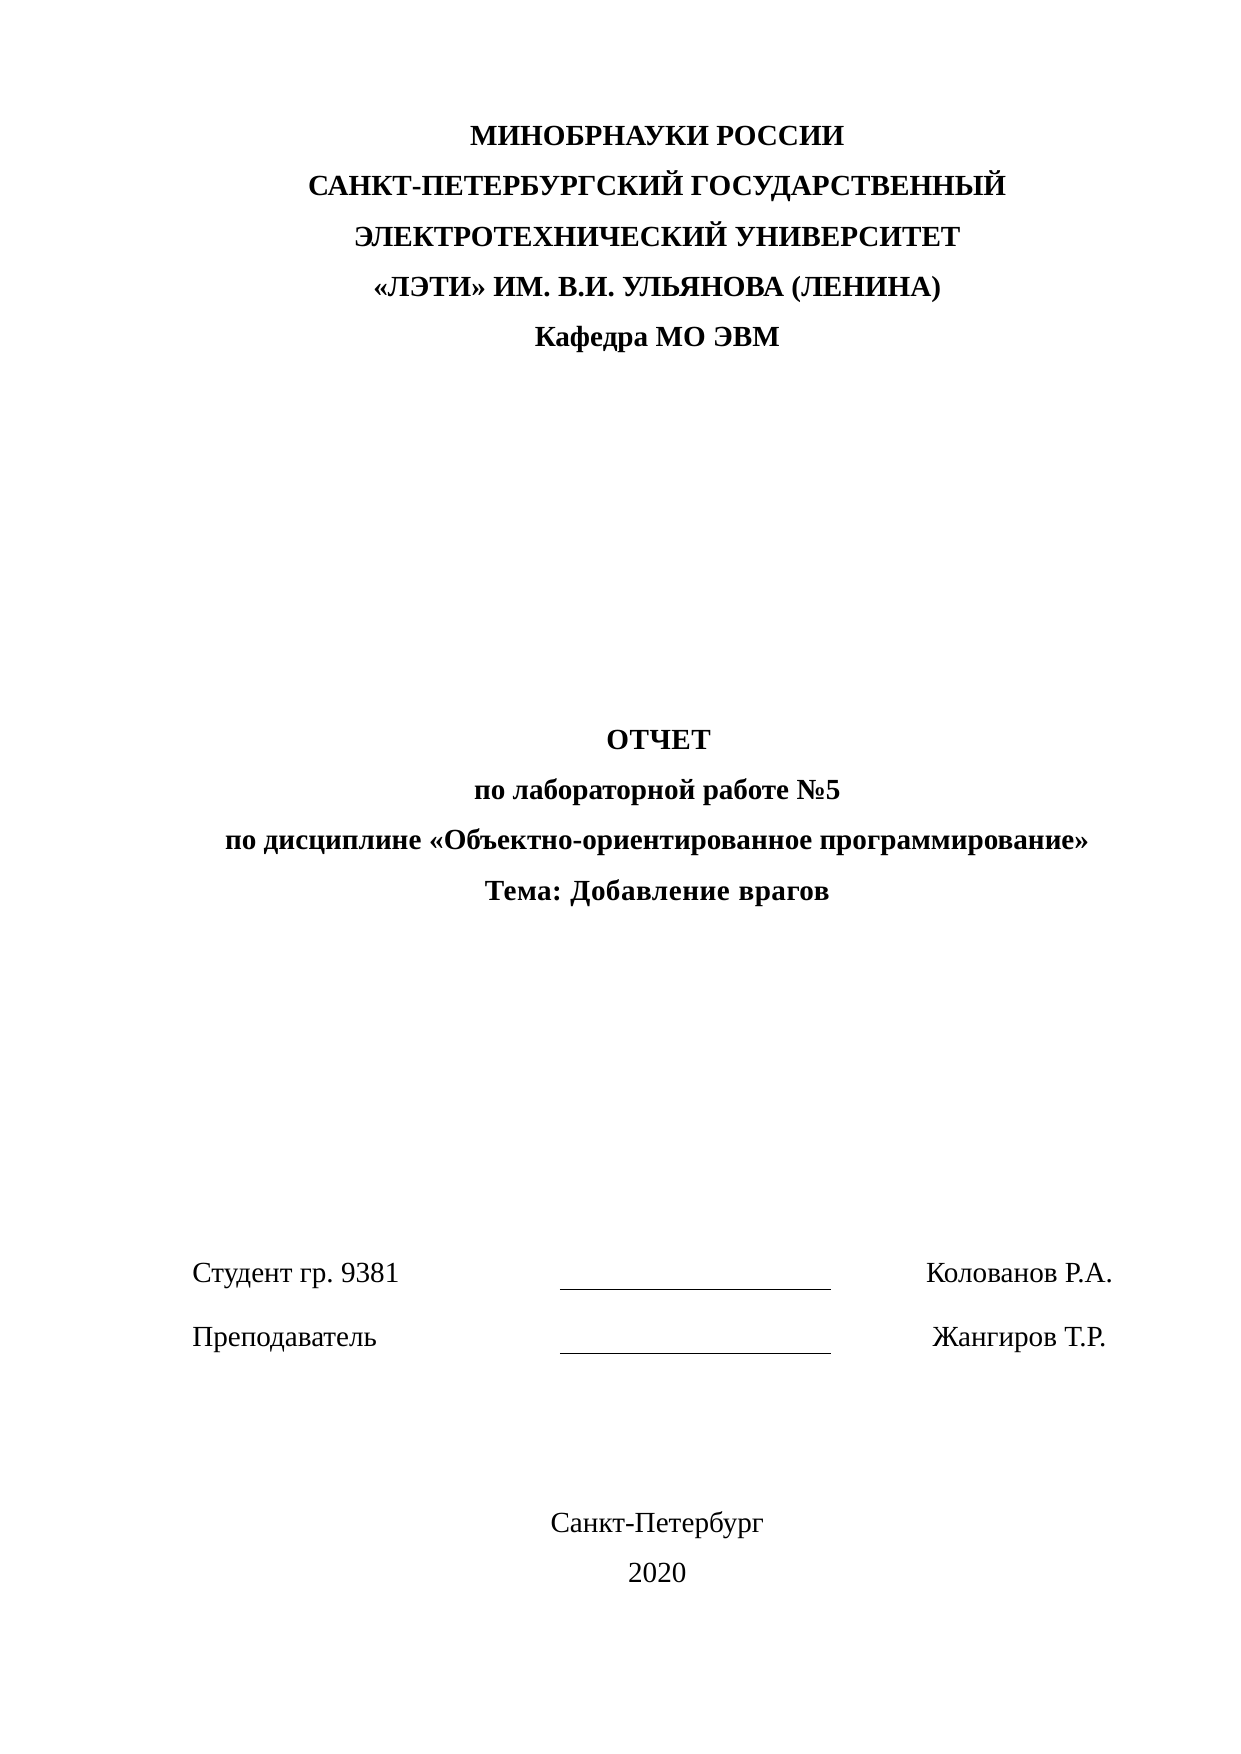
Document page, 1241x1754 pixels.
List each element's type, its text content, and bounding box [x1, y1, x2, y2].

text электротехнический университет [118, 219, 1122, 252]
text МИНОБРНАУКИ РОССИИ [118, 118, 1122, 152]
table_header Колованов Р.А. [831, 1225, 1133, 1289]
table_cell Преподаватель [107, 1289, 560, 1353]
table_header Студент гр. 9381 [107, 1225, 560, 1289]
table_cell Жангиров Т.Р. [831, 1289, 1133, 1353]
text отчет [118, 722, 1122, 755]
table_cell [560, 1290, 831, 1353]
text Санкт-Петербургский государственный [118, 168, 1122, 202]
table_header [560, 1225, 831, 1289]
text Кафедра МО ЭВМ [118, 319, 1122, 353]
text 2020 [118, 1555, 1122, 1589]
text Тема: Добавление врагов [118, 873, 1122, 906]
text «ЛЭТИ» им. В.И. Ульянова (Ленина) [118, 269, 1122, 303]
text по дисциплине «Объектно-ориентированное программирование» [118, 822, 1122, 856]
text Санкт-Петербург [118, 1505, 1122, 1538]
text по лабораторной работе №5 [118, 772, 1122, 806]
